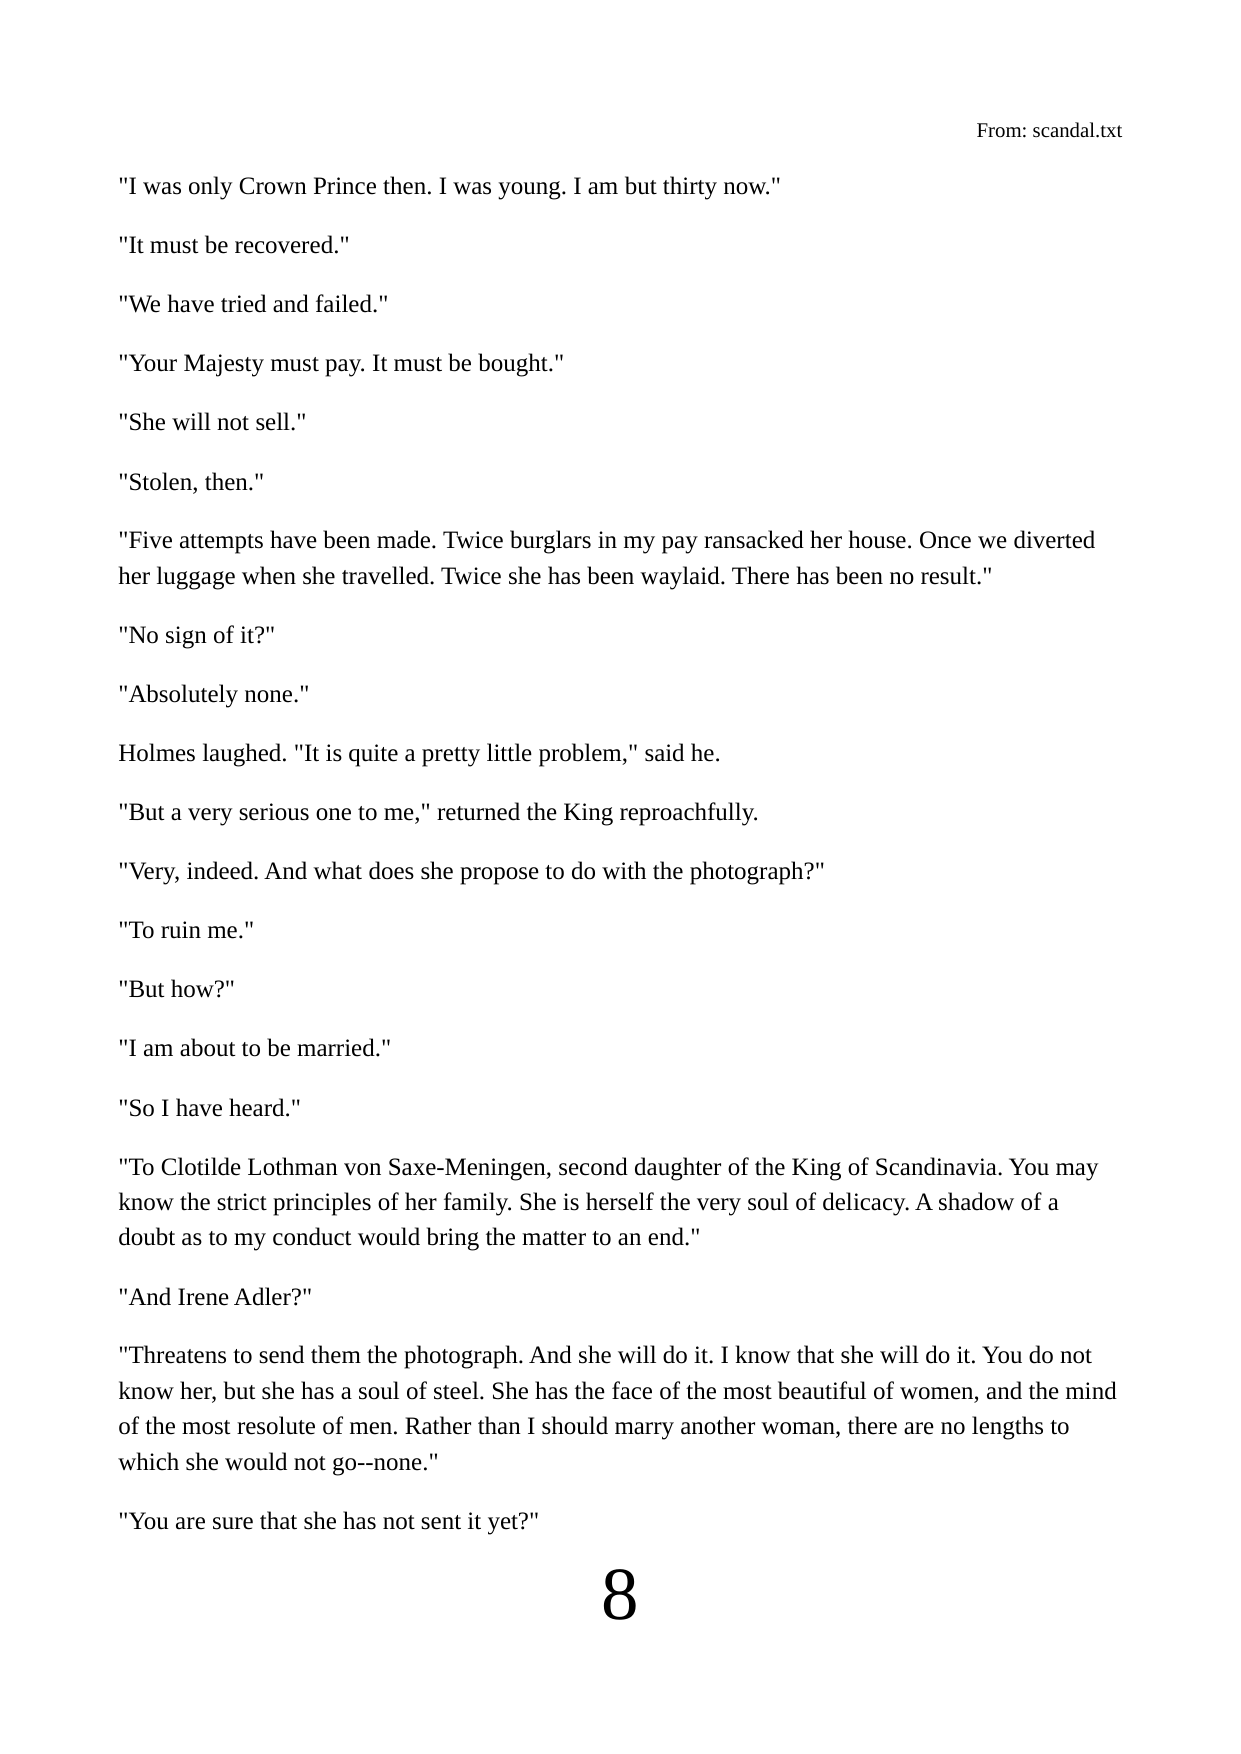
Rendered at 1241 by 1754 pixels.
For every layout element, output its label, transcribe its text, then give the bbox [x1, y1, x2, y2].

text "And Irene Adler?" [118, 1277, 1122, 1312]
text "Threatens to send them the photograph. And she will do it. I know that she will do it. You do not know her, but she has a soul of steel. She has the face of the most beautiful of women, and the mind of the most resolute of men. Rather than I should marry another woman, there are no lengths to which she would not go--none." [118, 1336, 1122, 1477]
text "But how?" [118, 969, 1122, 1005]
text "Your Majesty must pay. It must be bought." [118, 343, 1122, 379]
text "No sign of it?" [118, 615, 1122, 651]
text "Five attempts have been made. Twice burglars in my pay ransacked her house. Once we diverted her luggage when she travelled. Twice she has been waylaid. There has been no result." [118, 521, 1122, 591]
text "You are sure that she has not sent it yet?" [118, 1501, 1122, 1536]
text "Very, indeed. And what does she propose to do with the photograph?" [118, 851, 1122, 887]
text "Absolutely none." [118, 674, 1122, 709]
text "Stolen, then." [118, 462, 1122, 497]
text "She will not sell." [118, 402, 1122, 438]
text "It must be recovered." [118, 225, 1122, 261]
text "To ruin me." [118, 910, 1122, 946]
text "I am about to be married." [118, 1028, 1122, 1064]
text "So I have heard." [118, 1088, 1122, 1123]
text "To Clotilde Lothman von Saxe-Meningen, second daughter of the King of Scandinavia. You may know the strict principles of her family. She is herself the very soul of delicacy. A shadow of a doubt as to my conduct would bring the matter to an end." [118, 1147, 1122, 1253]
text Holmes laughed. "It is quite a pretty little problem," said he. [118, 733, 1122, 769]
text "But a very serious one to me," returned the King reproachfully. [118, 792, 1122, 828]
text "We have tried and failed." [118, 284, 1122, 320]
text "I was only Crown Prince then. I was young. I am but thirty now." [118, 166, 1122, 202]
